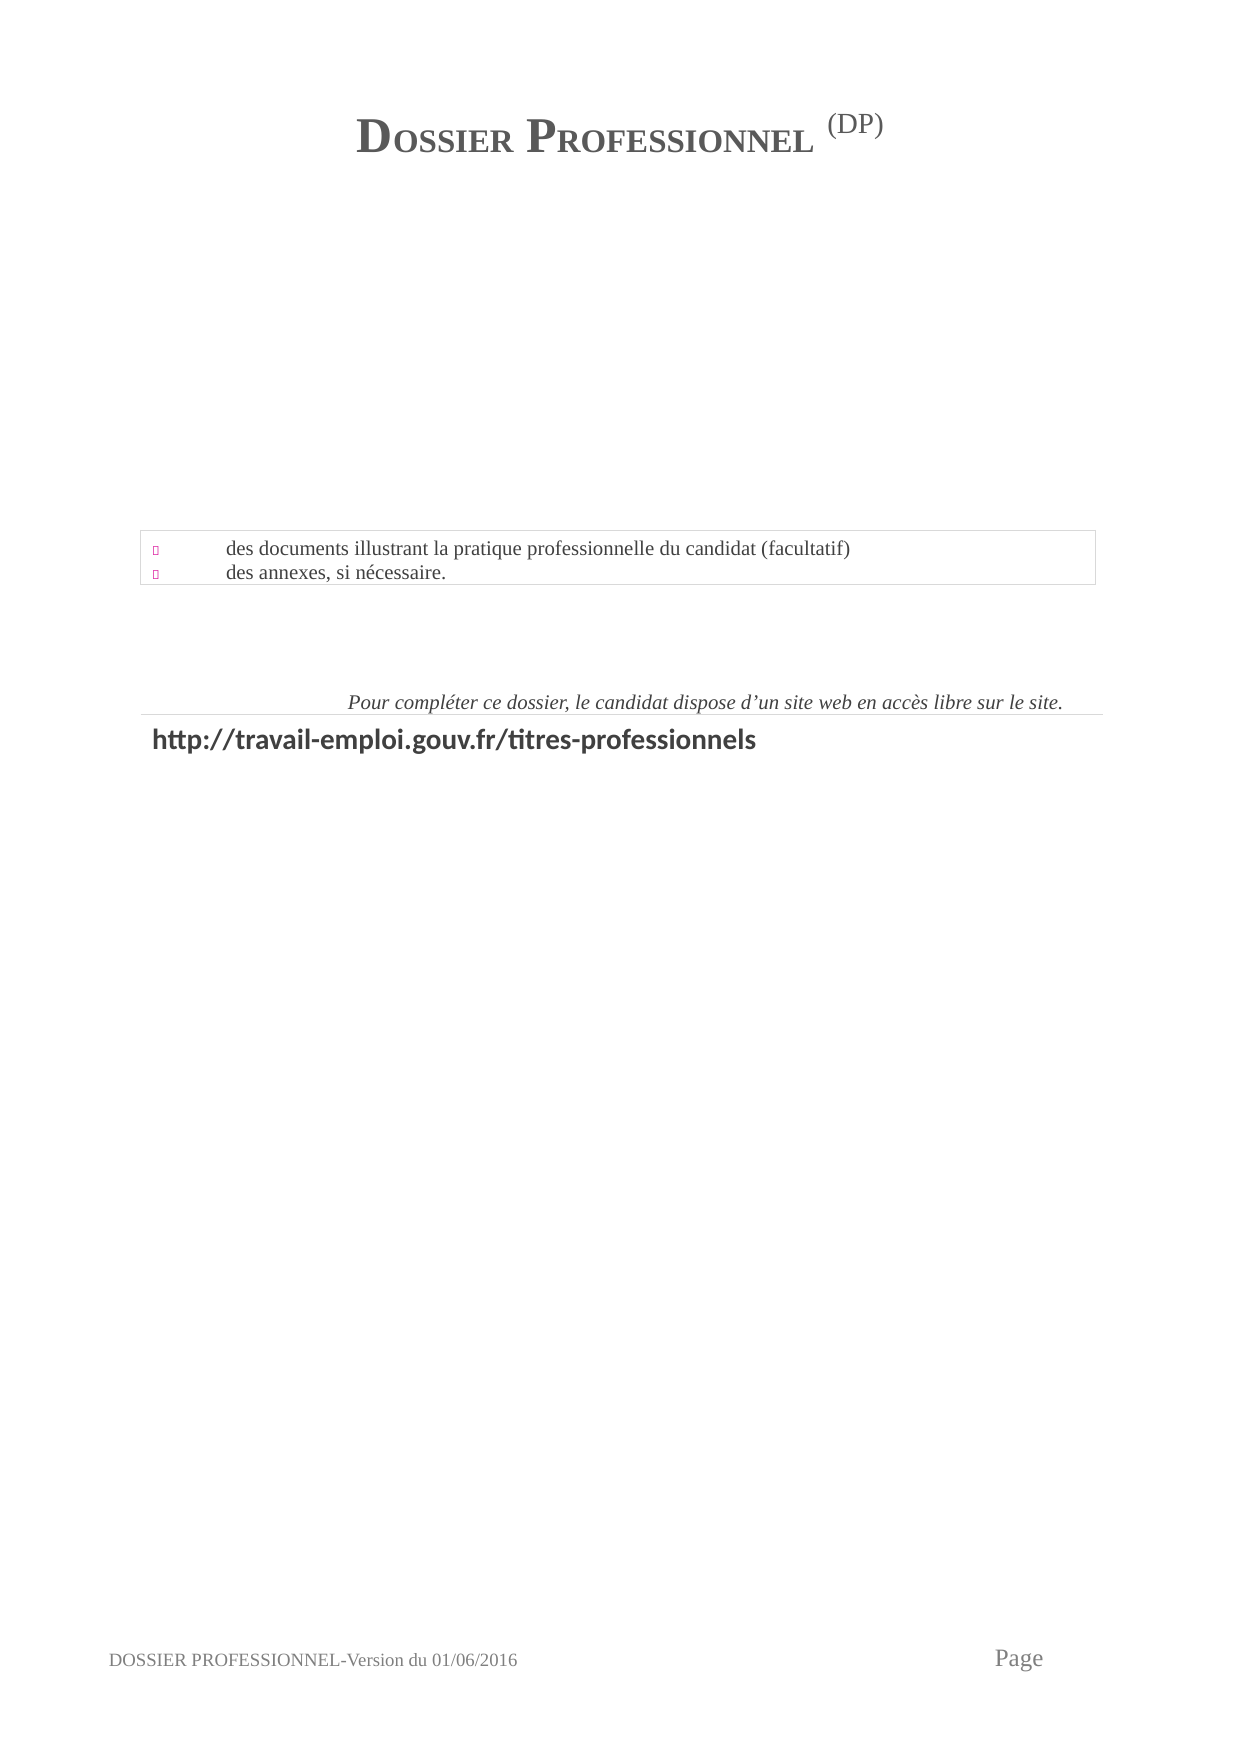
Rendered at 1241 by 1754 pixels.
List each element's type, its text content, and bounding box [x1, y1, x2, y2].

table_cell Pour compléter ce dossier, le candidat dispose d’un site web en accès libre sur le site. [141, 585, 1095, 714]
table_cell [1095, 584, 1103, 714]
table_cell [1096, 530, 1103, 584]
table_cell [1095, 715, 1103, 779]
table_cell http://travail-emploi.gouv.fr/titres-professionnels [141, 715, 1095, 779]
table_cell pour chaque activité-type du titre visé, un à trois exemples de pratique professionnelle ; un tableau à renseigner si le candidat souhaite porter à la connaissance du jury la détention d’un titre, d’un diplôme, d’un certificat de qualification professionnelle (CQP) ou des attestations de formation ; une déclaration sur l’honneur à compléter et à signer ; des documents illustrant la pratique professionnelle du candidat (facultatif) des annexes, si nécessaire. [141, 531, 1095, 584]
